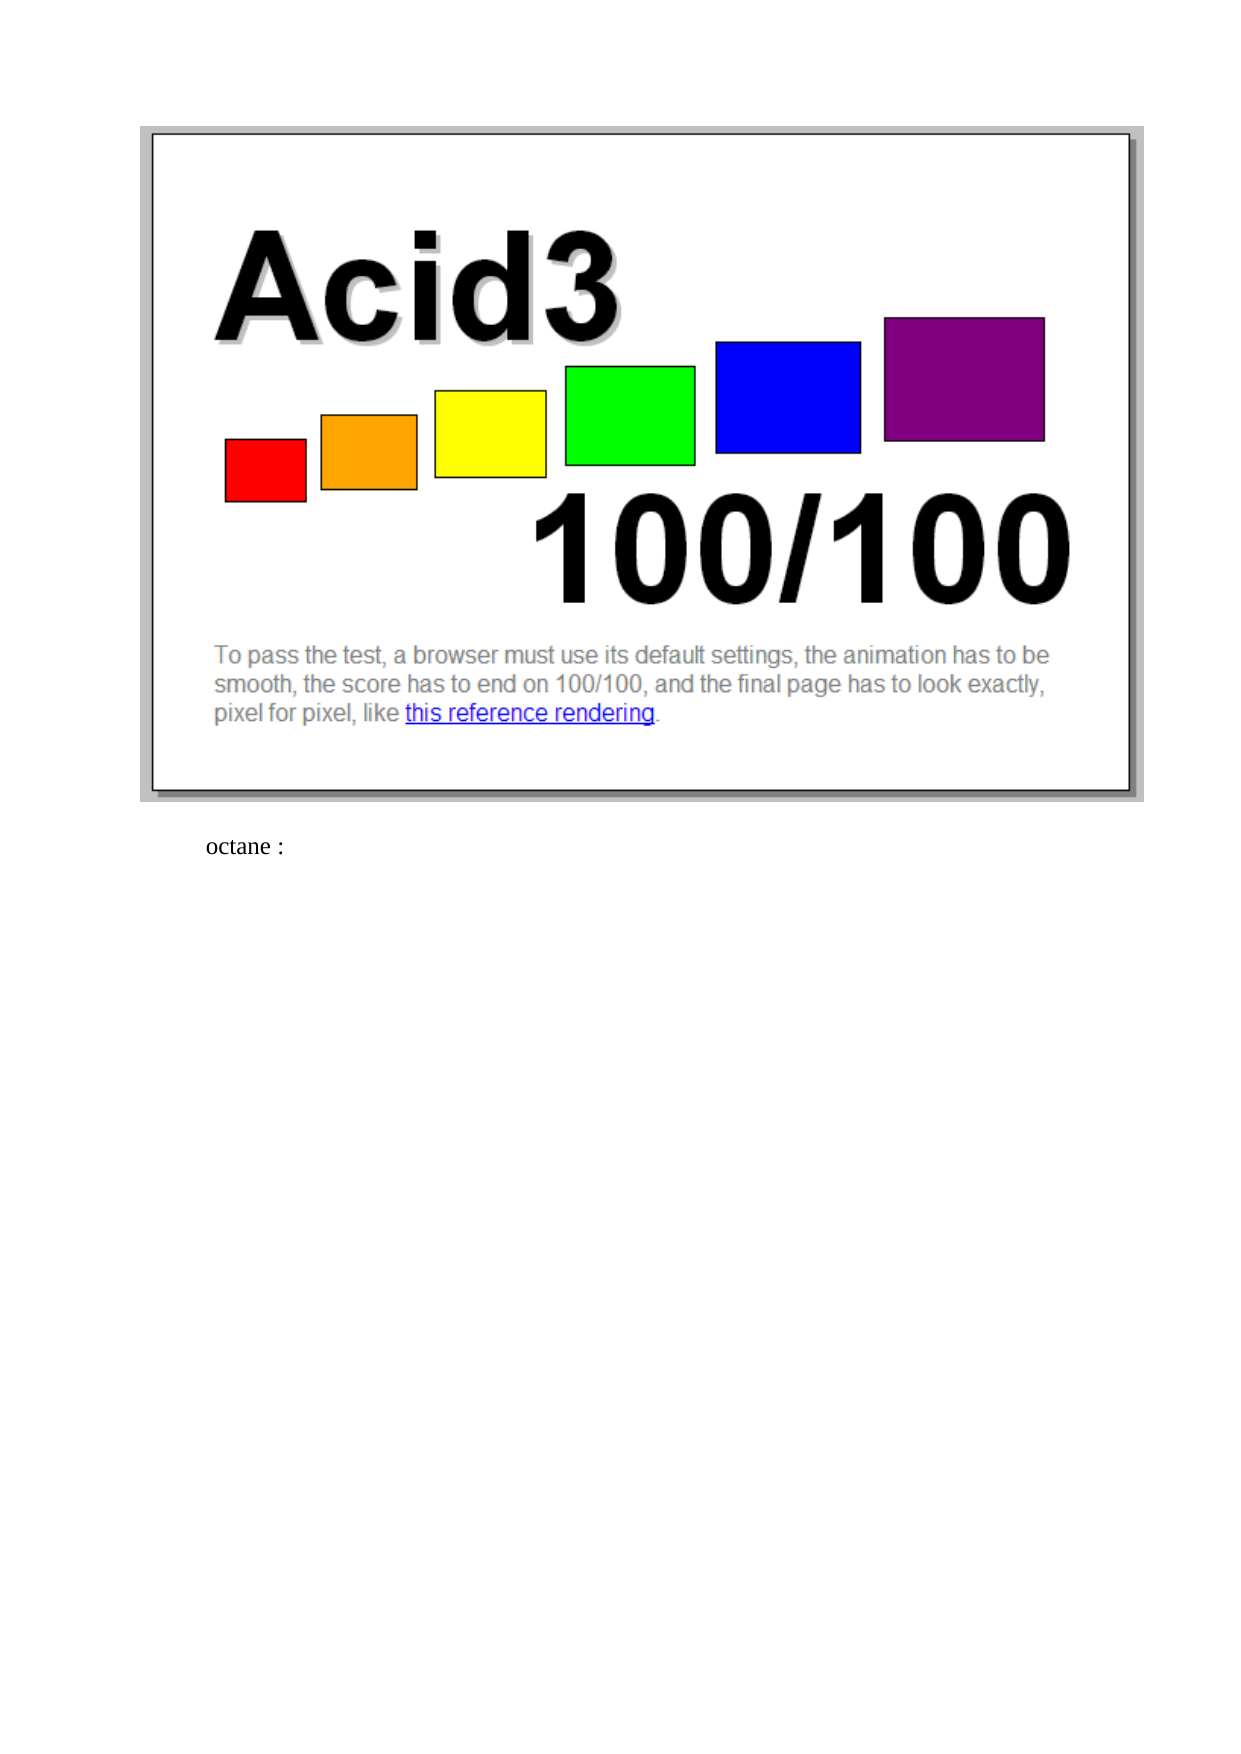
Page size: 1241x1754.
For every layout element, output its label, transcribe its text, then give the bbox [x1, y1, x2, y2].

picture [140, 126, 1144, 802]
text octane : [118, 831, 1122, 859]
